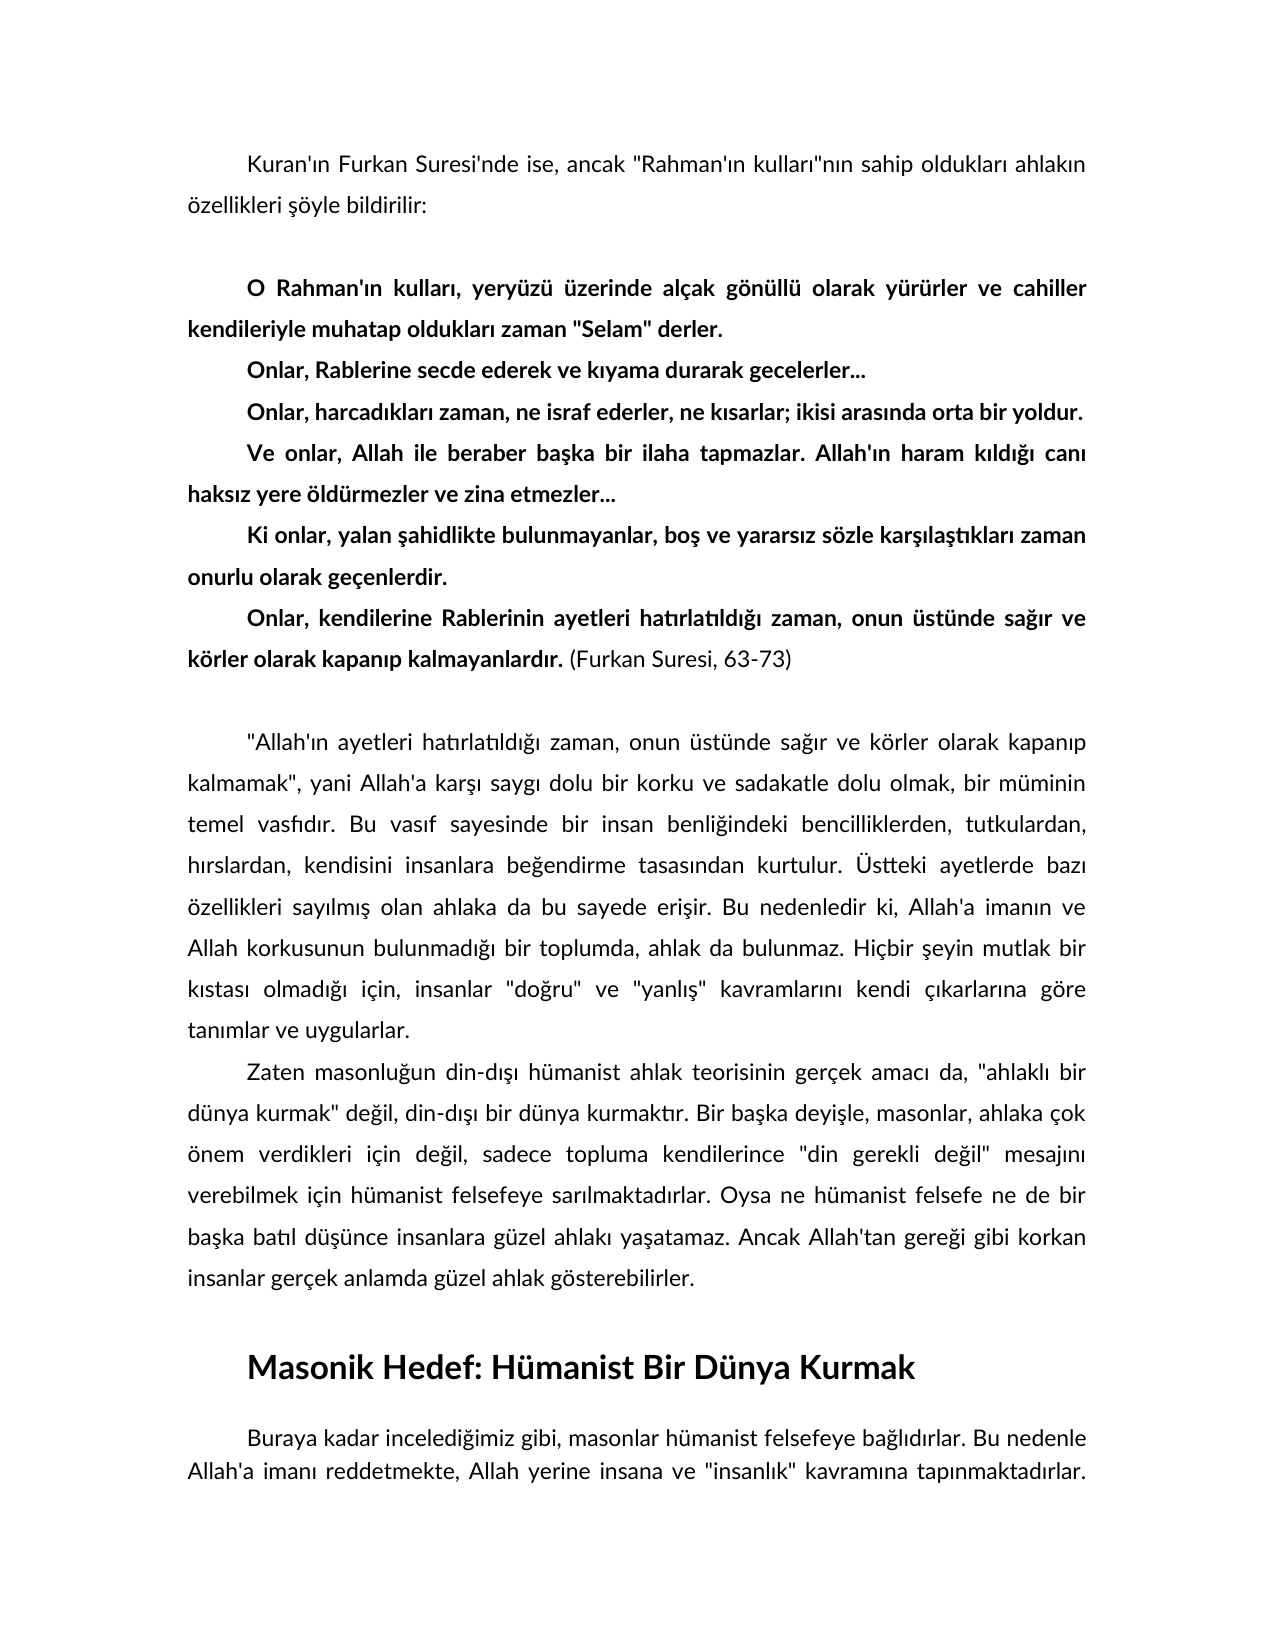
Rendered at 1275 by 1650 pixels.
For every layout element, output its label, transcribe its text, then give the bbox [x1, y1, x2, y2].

text Kuran'ın Furkan Suresi'nde ise, ancak "Rahman'ın kulları"nın sahip oldukları ahlakın özellikleri şöyle bildirilir: [187, 150, 1087, 219]
text "Allah'ın ayetleri hatırlatıldığı zaman, onun üstünde sağır ve körler olarak kapanıp kalmamak", yani Allah'a karşı saygı dolu bir korku ve sadakatle dolu olmak, bir müminin temel vasfıdır. Bu vasıf sayesinde bir insan benliğindeki bencilliklerden, tutkulardan, hırslardan, kendisini insanlara beğendirme tasasından kurtulur. Üstteki ayetlerde bazı özellikleri sayılmış olan ahlaka da bu sayede erişir. Bu nedenledir ki, Allah'a imanın ve Allah korkusunun bulunmadığı bir toplumda, ahlak da bulunmaz. Hiçbir şeyin mutlak bir kıstası olmadığı için, insanlar "doğru" ve "yanlış" kavramlarını kendi çıkarlarına göre tanımlar ve uygularlar. [187, 727, 1087, 1044]
text Onlar, kendilerine Rablerinin ayetleri hatırlatıldığı zaman, onun üstünde sağır ve körler olarak kapanıp kalmayanlardır. (Furkan Suresi, 63-73) [187, 604, 1087, 672]
text Ki onlar, yalan şahidlikte bulunmayanlar, boş ve yararsız sözle karşılaştıkları zaman onurlu olarak geçenlerdir. [187, 521, 1087, 590]
text Masonik Hedef: Hümanist Bir Dünya Kurmak [187, 1346, 1087, 1386]
text Onlar, Rablerine secde ederek ve kıyama durarak gecelerler... [187, 356, 1087, 384]
text Zaten masonluğun din-dışı hümanist ahlak teorisinin gerçek amacı da, "ahlaklı bir dünya kurmak" değil, din-dışı bir dünya kurmaktır. Bir başka deyişle, masonlar, ahlaka çok önem verdikleri için değil, sadece topluma kendilerince "din gerekli değil" mesajını verebilmek için hümanist felsefeye sarılmaktadırlar. Oysa ne hümanist felsefe ne de bir başka batıl düşünce insanlara güzel ahlakı yaşatamaz. Ancak Allah'tan gereği gibi korkan insanlar gerçek anlamda güzel ahlak gösterebilirler. [187, 1057, 1087, 1291]
text Ve onlar, Allah ile beraber başka bir ilaha tapmazlar. Allah'ın haram kıldığı canı haksız yere öldürmezler ve zina etmezler... [187, 439, 1087, 507]
text Buraya kadar incelediğimiz gibi, masonlar hümanist felsefeye bağlıdırlar. Bu nedenle Allah'a imanı reddetmekte, Allah yerine insana ve "insanlık" kavramına tapınmaktadırlar. [187, 1419, 1087, 1486]
text Onlar, harcadıkları zaman, ne israf ederler, ne kısarlar; ikisi arasında orta bir yoldur. [187, 397, 1087, 425]
text O Rahman'ın kulları, yeryüzü üzerinde alçak gönüllü olarak yürürler ve cahiller kendileriyle muhatap oldukları zaman "Selam" derler. [187, 274, 1087, 342]
